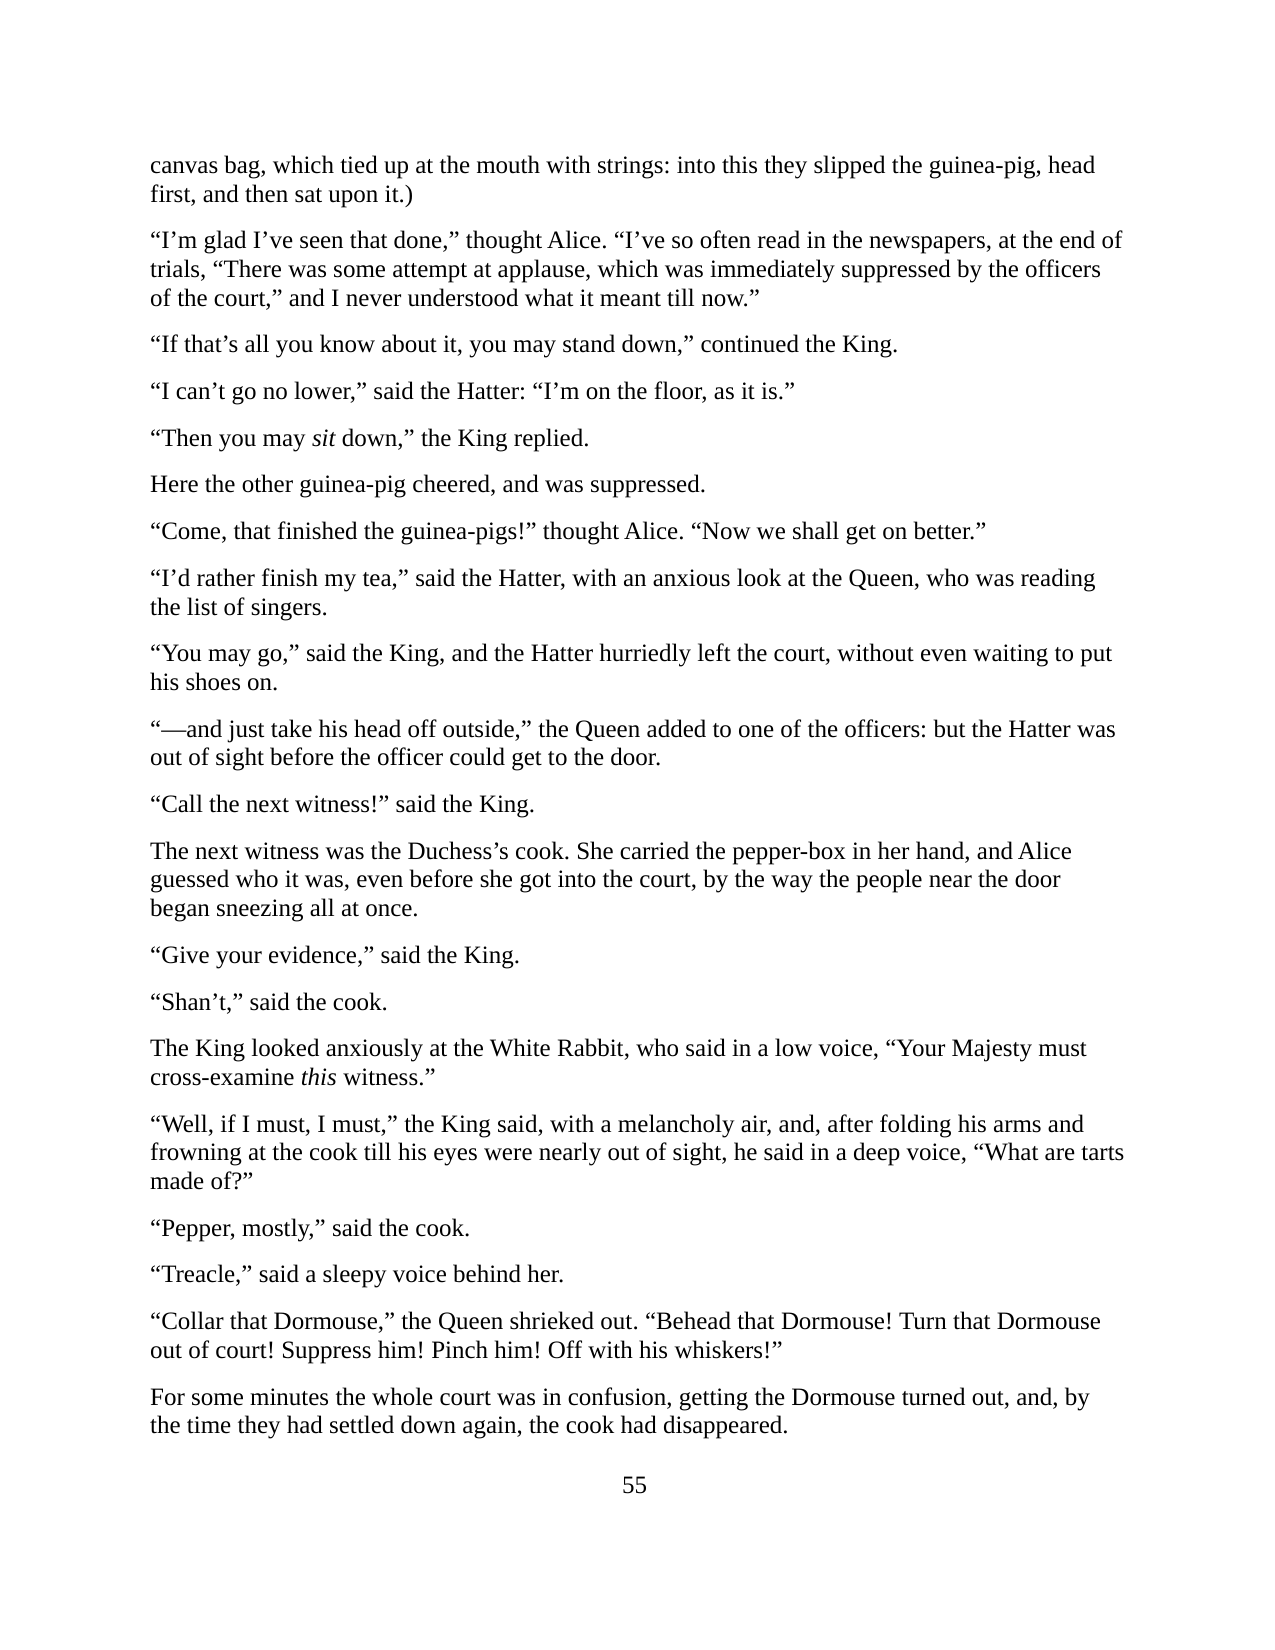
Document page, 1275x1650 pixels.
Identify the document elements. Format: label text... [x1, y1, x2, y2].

text “I can’t go no lower,” said the Hatter: “I’m on the floor, as it is.” [150, 376, 1125, 405]
text “Treacle,” said a sleepy voice behind her. [150, 1259, 1125, 1288]
text “You may go,” said the King, and the Hatter hurriedly left the court, without even waiting to put his shoes on. [150, 638, 1125, 696]
text “Shan’t,” said the cook. [150, 987, 1125, 1015]
text The next witness was the Duchess’s cook. She carried the pepper-box in her hand, and Alice guessed who it was, even before she got into the court, by the way the people near the door began sneezing all at once. [150, 836, 1125, 922]
text “Collar that Dormouse,” the Queen shrieked out. “Behead that Dormouse! Turn that Dormouse out of court! Suppress him! Pinch him! Off with his whiskers!” [150, 1306, 1125, 1364]
text Here the other guinea-pig cheered, and was suppressed. [150, 469, 1125, 498]
text “—and just take his head off outside,” the Queen added to one of the officers: but the Hatter was out of sight before the officer could get to the door. [150, 714, 1125, 771]
text “I’m glad I’ve seen that done,” thought Alice. “I’ve so often read in the newspapers, at the end of trials, “There was some attempt at applause, which was immediately suppressed by the officers of the court,” and I never understood what it meant till now.” [150, 225, 1125, 312]
text “Call the next witness!” said the King. [150, 789, 1125, 818]
text “Then you may sit down,” the King replied. [150, 423, 1125, 452]
text canvas bag, which tied up at the mouth with strings: into this they slipped the guinea-pig, head first, and then sat upon it.) [150, 150, 1125, 207]
text For some minutes the whole court was in confusion, getting the Dormouse turned out, and, by the time they had settled down again, the cook had disappeared. [150, 1382, 1125, 1439]
text “Come, that finished the guinea-pigs!” thought Alice. “Now we shall get on better.” [150, 516, 1125, 545]
text The King looked anxiously at the White Rabbit, who said in a low voice, “Your Majesty must cross-examine this witness.” [150, 1033, 1125, 1091]
text “Pepper, mostly,” said the cook. [150, 1213, 1125, 1242]
text “Give your evidence,” said the King. [150, 940, 1125, 969]
text “Well, if I must, I must,” the King said, with a melancholy air, and, after folding his arms and frowning at the cook till his eyes were nearly out of sight, he said in a deep voice, “What are tarts made of?” [150, 1109, 1125, 1195]
text “If that’s all you know about it, you may stand down,” continued the King. [150, 329, 1125, 358]
text “I’d rather finish my tea,” said the Hatter, with an anxious look at the Queen, who was reading the list of singers. [150, 563, 1125, 620]
